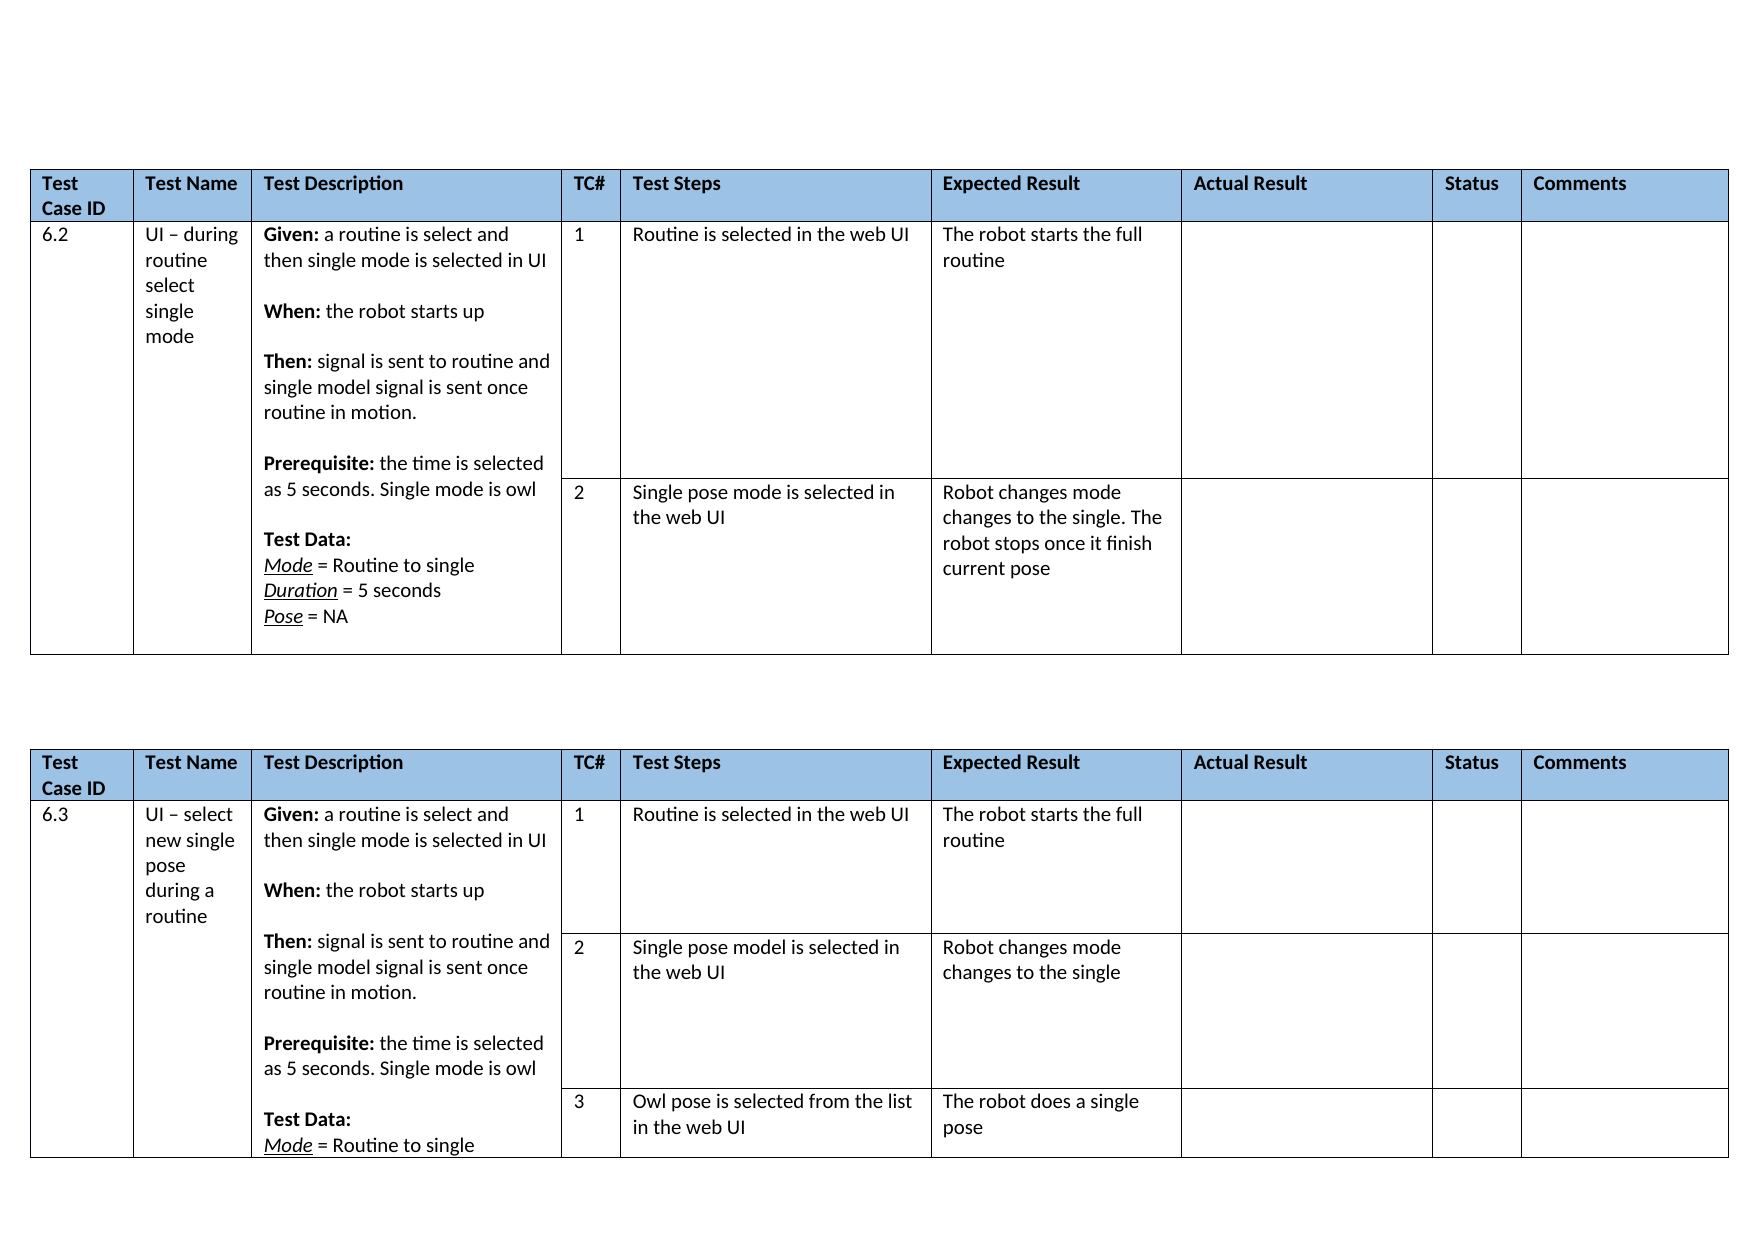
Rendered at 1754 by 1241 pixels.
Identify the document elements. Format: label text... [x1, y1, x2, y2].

table_header Test Steps [621, 170, 931, 221]
table_header Test Case ID [31, 170, 133, 221]
table_cell [1182, 934, 1432, 1087]
table_cell Given: a routine is select and then single mode is selected in UI When: the robot starts up Then: signal is sent to routine and single model signal is sent once routine in motion. Prerequisite: the time is selected as 5 seconds. Single mode is owl Test Data: Mode = Routine to single [252, 801, 561, 1157]
table_header TC# [562, 170, 620, 221]
table_cell The robot starts the full routine [932, 801, 1181, 933]
table_cell 1 [562, 222, 620, 478]
table_cell [1522, 222, 1728, 478]
table_header Test Steps [621, 750, 931, 800]
table_cell Robot changes mode changes to the single [932, 934, 1181, 1087]
table_header Test Name [134, 750, 251, 800]
table_header Status [1433, 750, 1521, 800]
table_cell [1433, 1089, 1521, 1157]
table_header TC# [562, 750, 620, 800]
table_cell [1182, 479, 1432, 654]
table_header Test Description [252, 750, 561, 800]
table_cell Single pose mode is selected in the web UI [621, 479, 931, 654]
table_header Test Name [134, 170, 251, 221]
table_cell Robot changes mode changes to the single. The robot stops once it finish current pose [932, 479, 1181, 654]
table_cell 3 [562, 1089, 620, 1157]
table_cell Owl pose is selected from the list in the web UI [621, 1089, 931, 1157]
table_cell [1182, 801, 1432, 933]
table_cell 6.3 [31, 801, 133, 1157]
table_cell 6.2 [31, 222, 133, 654]
table_header Comments [1522, 750, 1728, 800]
table_cell [1522, 479, 1728, 654]
table_header Actual Result [1182, 170, 1432, 221]
table_cell Given: a routine is select and then single mode is selected in UI When: the robot starts up Then: signal is sent to routine and single model signal is sent once routine in motion. Prerequisite: the time is selected as 5 seconds. Single mode is owl Test Data: Mode = Routine to single Duration = 5 seconds Pose = NA [252, 222, 561, 654]
table_cell Routine is selected in the web UI [621, 222, 931, 478]
table_cell UI – select new single pose during a routine [134, 801, 251, 1157]
table_cell The robot does a single pose [932, 1089, 1181, 1157]
table_cell [1433, 222, 1521, 478]
table_header Expected Result [932, 170, 1181, 221]
table_cell [1433, 801, 1521, 933]
table_header Actual Result [1182, 750, 1432, 800]
table_cell 2 [562, 934, 620, 1087]
table_cell Single pose model is selected in the web UI [621, 934, 931, 1087]
table_cell [1522, 801, 1728, 933]
table_cell Routine is selected in the web UI [621, 801, 931, 933]
table_cell 1 [562, 801, 620, 933]
table_header Comments [1522, 170, 1728, 221]
table_cell UI – during routine select single mode [134, 222, 251, 654]
table_cell [1433, 479, 1521, 654]
table_cell 2 [562, 479, 620, 654]
table_header Expected Result [932, 750, 1181, 800]
table_header Test Case ID [31, 750, 133, 800]
table_cell [1182, 222, 1432, 478]
table_cell [1522, 934, 1728, 1087]
table_header Status [1433, 170, 1521, 221]
table_cell The robot starts the full routine [932, 222, 1181, 478]
table_cell [1522, 1089, 1728, 1157]
table_header Test Description [252, 170, 561, 221]
table_cell [1182, 1089, 1432, 1157]
table_cell [1433, 934, 1521, 1087]
